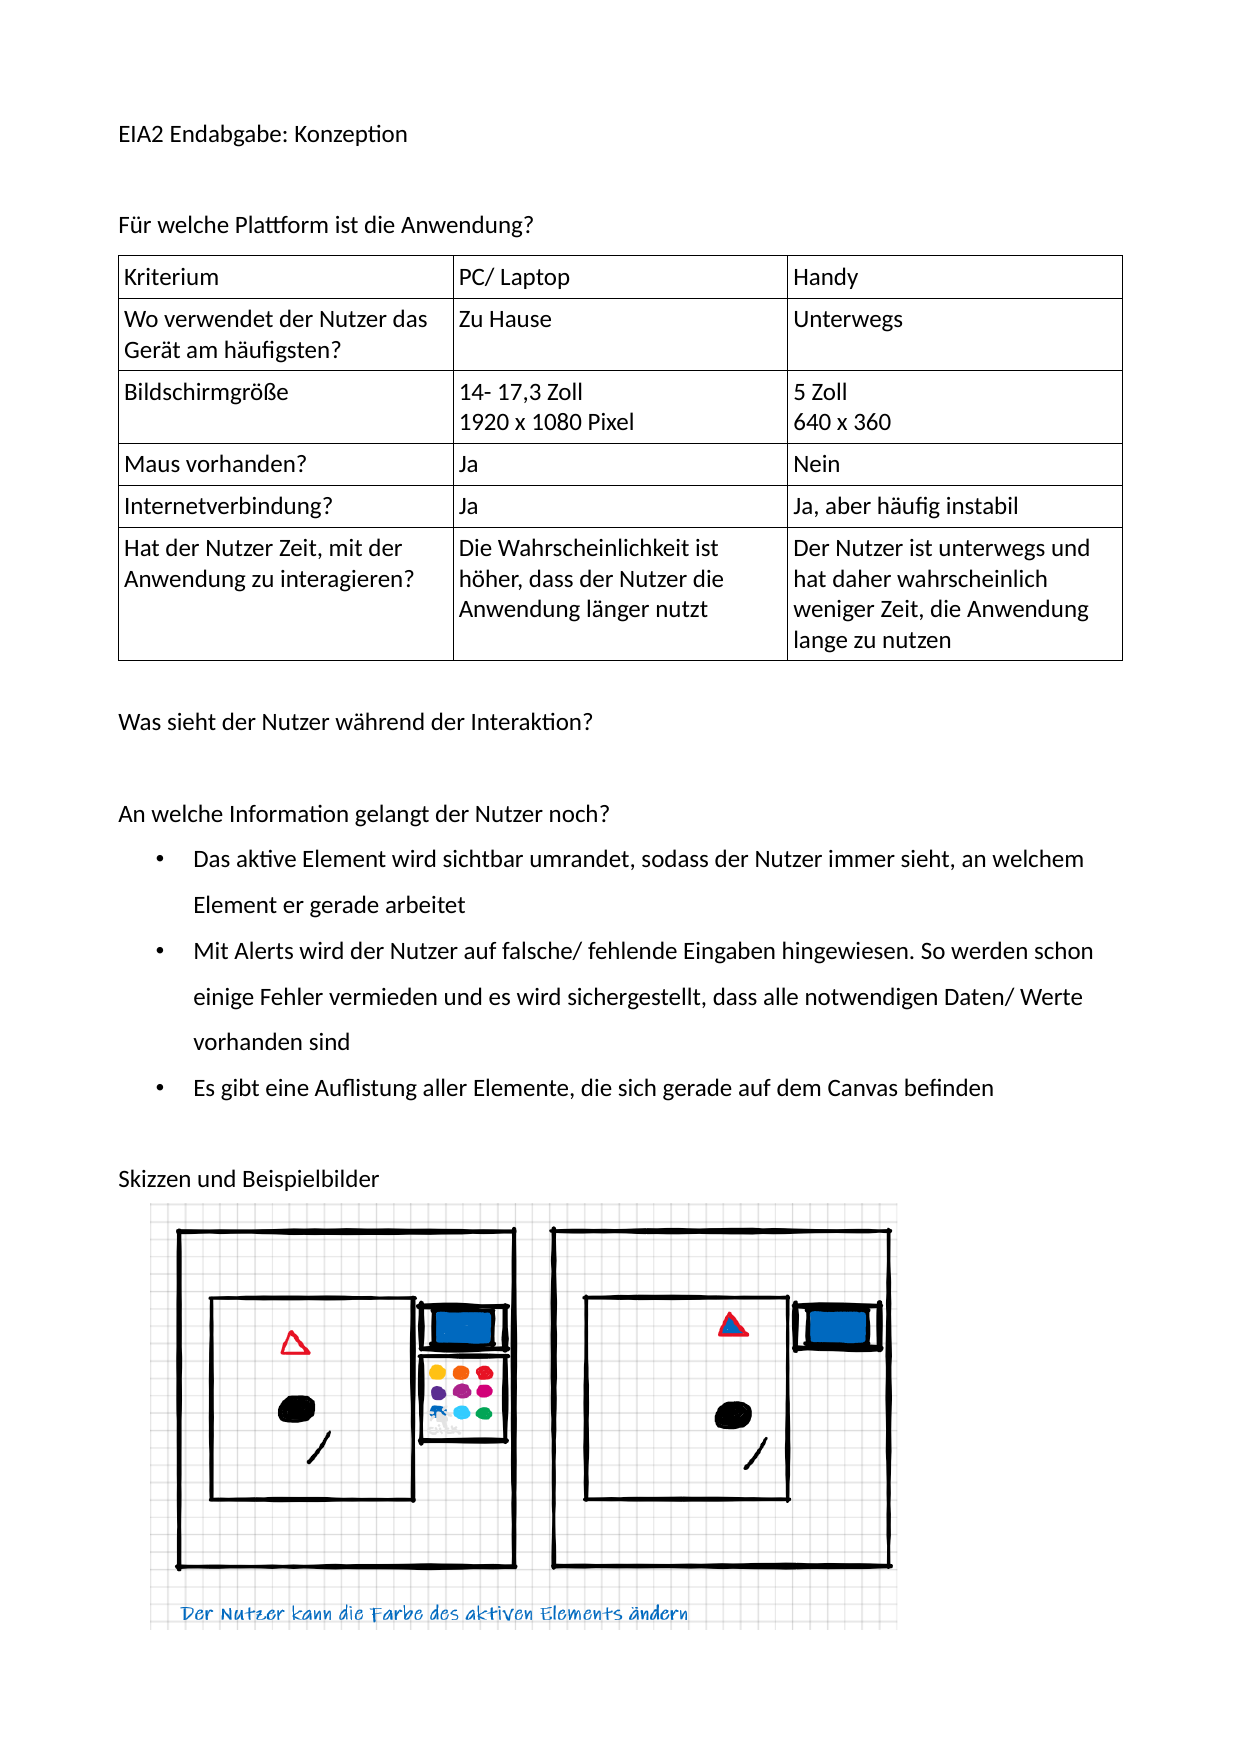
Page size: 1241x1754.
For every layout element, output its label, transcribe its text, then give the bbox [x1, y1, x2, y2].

table_header Kriterium [119, 256, 453, 297]
picture [150, 1203, 898, 1630]
table_cell Wo verwendet der Nutzer das Gerät am häufigsten? [119, 299, 453, 370]
list Das aktive Element wird sichtbar umrandet, sodass der Nutzer immer sieht, an welchem Element er gerade arbeitet [156, 843, 1122, 920]
table_cell Ja, aber häufig instabil [788, 486, 1122, 527]
table_cell 5 Zoll 640 x 360 [788, 371, 1122, 443]
list Mit Alerts wird der Nutzer auf falsche/ fehlende Eingaben hingewiesen. So werden schon einige Fehler vermieden und es wird sichergestellt, dass alle notwendigen Daten/ Werte vorhanden sind [156, 935, 1122, 1057]
table_cell Maus vorhanden? [119, 444, 453, 485]
text EIA2 Endabgabe: Konzeption [118, 118, 1122, 149]
table_cell Ja [454, 444, 787, 485]
table_cell Bildschirmgröße [119, 371, 453, 443]
table_cell 14- 17,3 Zoll 1920 x 1080 Pixel [454, 371, 787, 443]
table_cell Internetverbindung? [119, 486, 453, 527]
table_cell Hat der Nutzer Zeit, mit der Anwendung zu interagieren? [119, 528, 453, 660]
text Was sieht der Nutzer während der Interaktion? [118, 706, 1122, 737]
table_cell Ja [454, 486, 787, 527]
table_cell Zu Hause [454, 299, 787, 370]
table_header PC/ Laptop [454, 256, 787, 297]
text Für welche Plattform ist die Anwendung? [118, 209, 1122, 240]
table_cell Die Wahrscheinlichkeit ist höher, dass der Nutzer die Anwendung länger nutzt [454, 528, 787, 660]
text An welche Information gelangt der Nutzer noch? [118, 798, 1122, 828]
table_cell Der Nutzer ist unterwegs und hat daher wahrscheinlich weniger Zeit, die Anwendung lange zu nutzen [788, 528, 1122, 660]
table_header Handy [788, 256, 1122, 297]
table_cell Nein [788, 444, 1122, 485]
table_cell Unterwegs [788, 299, 1122, 370]
list Es gibt eine Auflistung aller Elemente, die sich gerade auf dem Canvas befinden [156, 1072, 1122, 1103]
text Skizzen und Beispielbilder [118, 1163, 1122, 1194]
